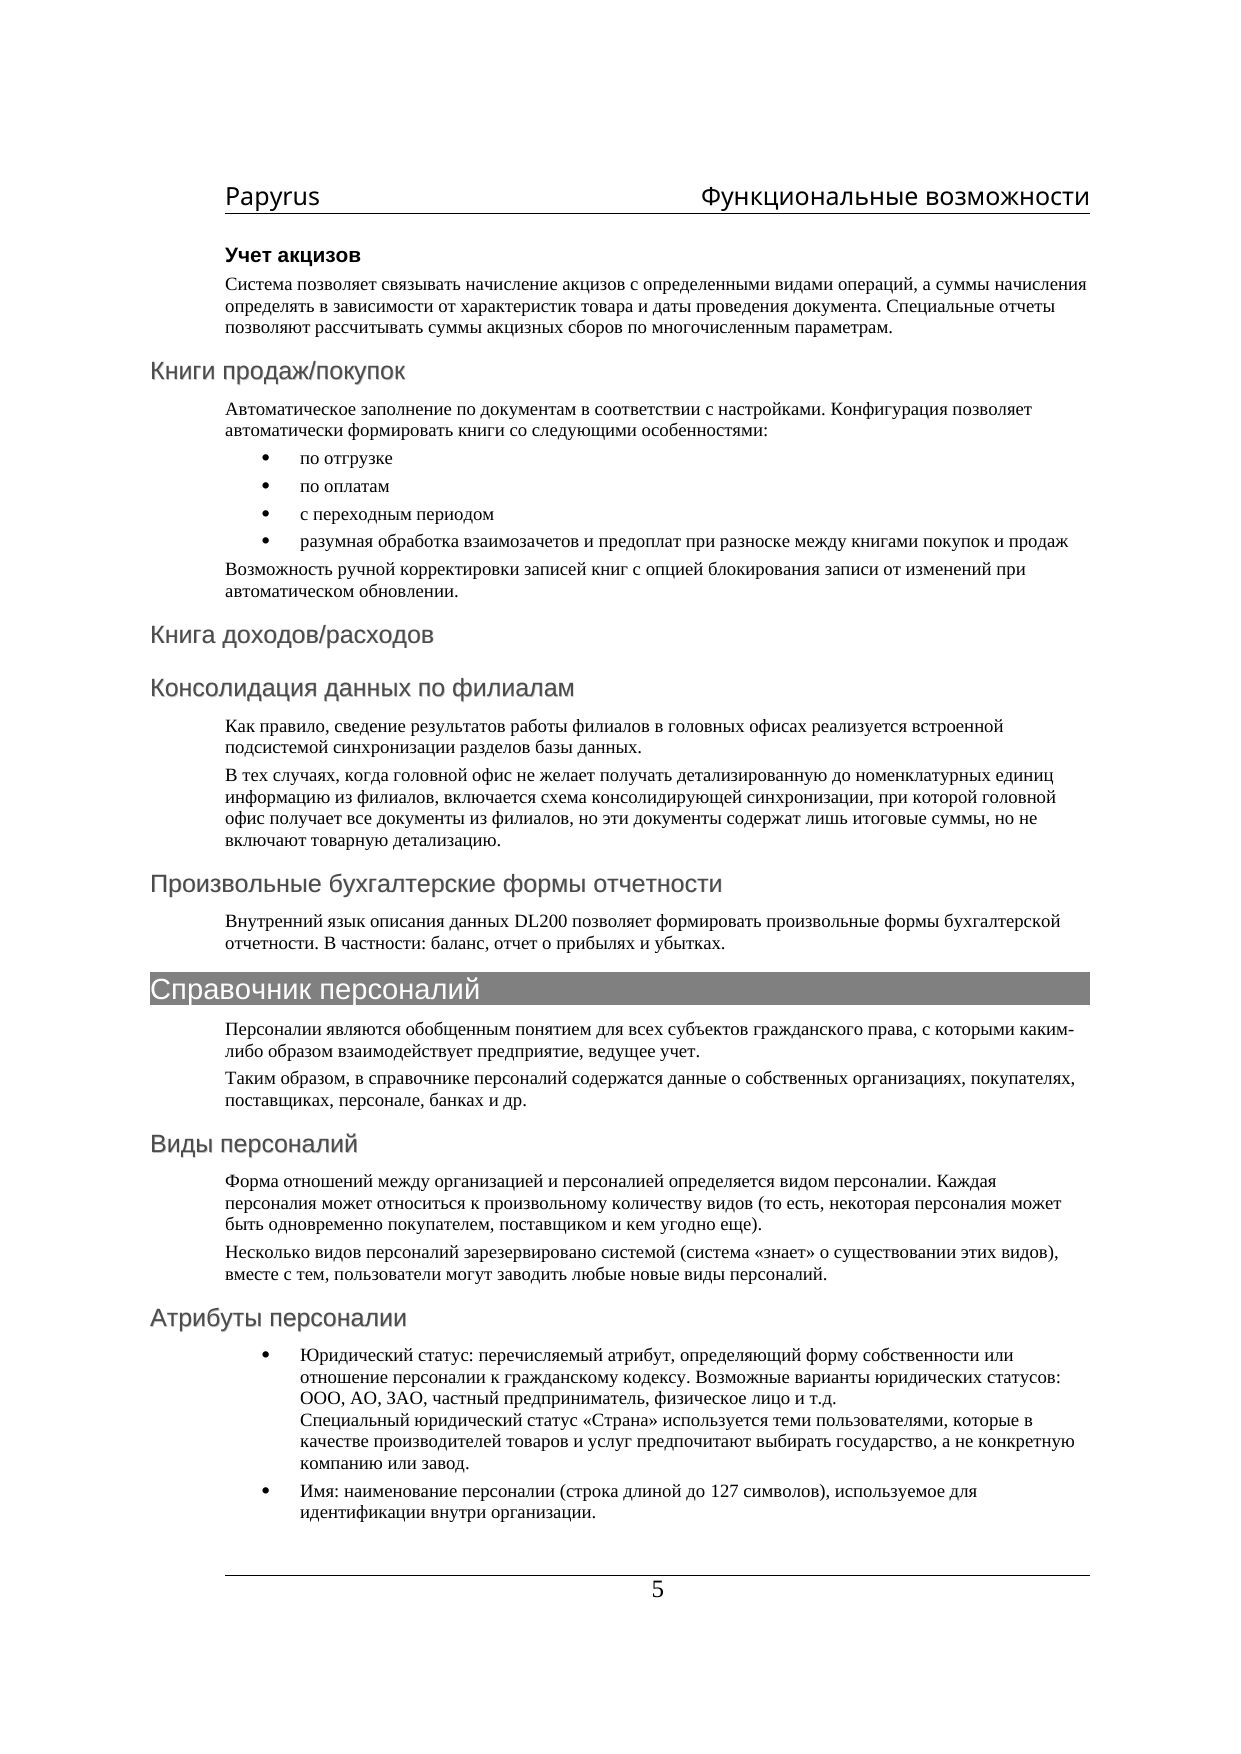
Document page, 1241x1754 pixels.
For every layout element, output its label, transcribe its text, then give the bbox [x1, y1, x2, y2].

text Несколько видов персоналий зарезервировано системой (система «знает» о существовании этих видов), вместе с тем, пользователи могут заводить любые новые виды персоналий. [225, 1241, 1090, 1284]
subtitle Книга доходов/расходов [150, 620, 1090, 649]
subtitle Справочник персоналий [150, 972, 1090, 1005]
text Система позволяет связывать начисление акцизов с определенными видами операций, а суммы начисления определять в зависимости от характеристик товара и даты проведения документа. Специальные отчеты позволяют рассчитывать суммы акцизных сборов по многочисленным параметрам. [225, 273, 1090, 338]
text Форма отношений между организацией и персоналией определяется видом персоналии. Каждая персоналия может относиться к произвольному количеству видов (то есть, некоторая персоналия может быть одновременно покупателем, поставщиком и кем угодно еще). [225, 1170, 1090, 1235]
list по оплатам [262, 475, 1090, 496]
list с переходным периодом [262, 502, 1090, 524]
text Автоматическое заполнение по документам в соответствии с настройками. Конфигурация позволяет автоматически формировать книги со следующими особенностями: [225, 397, 1090, 441]
subtitle Произвольные бухгалтерские формы отчетности [150, 869, 1090, 898]
subtitle Консолидация данных по филиалам [150, 673, 1090, 702]
list по отгрузке [262, 447, 1090, 468]
list разумная обработка взаимозачетов и предоплат при разноске между книгами покупок и продаж [262, 530, 1090, 552]
list Имя: наименование персоналии (строка длиной до 127 символов), используемое для идентификации внутри организации. [262, 1480, 1090, 1523]
text В тех случаях, когда головной офис не желает получать детализированную до номенклатурных единиц информацию из филиалов, включается схема консолидирующей синхронизации, при которой головной офис получает все документы из филиалов, но эти документы содержат лишь итоговые суммы, но не включают товарную детализацию. [225, 764, 1090, 850]
list Юридический статус: перечисляемый атрибут, определяющий форму собственности или отношение персоналии к гражданскому кодексу. Возможные варианты юридических статусов: ООО, АО, ЗАО, частный предприниматель, физическое лицо и т.д. Специальный юридический статус «Страна» используется теми пользователями, которые в качестве производителей товаров и услуг предпочитают выбирать государство, а не конкретную компанию или завод. [262, 1344, 1090, 1473]
subtitle Учет акцизов [225, 243, 1090, 267]
text Возможность ручной корректировки записей книг с опцией блокирования записи от изменений при автоматическом обновлении. [225, 558, 1090, 601]
text Внутренний язык описания данных DL200 позволяет формировать произвольные формы бухгалтерской отчетности. В частности: баланс, отчет о прибылях и убытках. [225, 910, 1090, 953]
text Персоналии являются обобщенным понятием для всех субъектов гражданского права, с которыми каким-либо образом взаимодействует предприятие, ведущее учет. [225, 1018, 1090, 1061]
text Таким образом, в справочнике персоналий содержатся данные о собственных организациях, покупателях, поставщиках, персонале, банках и др. [225, 1067, 1090, 1110]
subtitle Книги продаж/покупок [150, 356, 1090, 385]
text Как правило, сведение результатов работы филиалов в головных офисах реализуется встроенной подсистемой синхронизации разделов базы данных. [225, 714, 1090, 758]
subtitle Виды персоналий [150, 1129, 1090, 1158]
subtitle Атрибуты персоналии [150, 1303, 1090, 1332]
